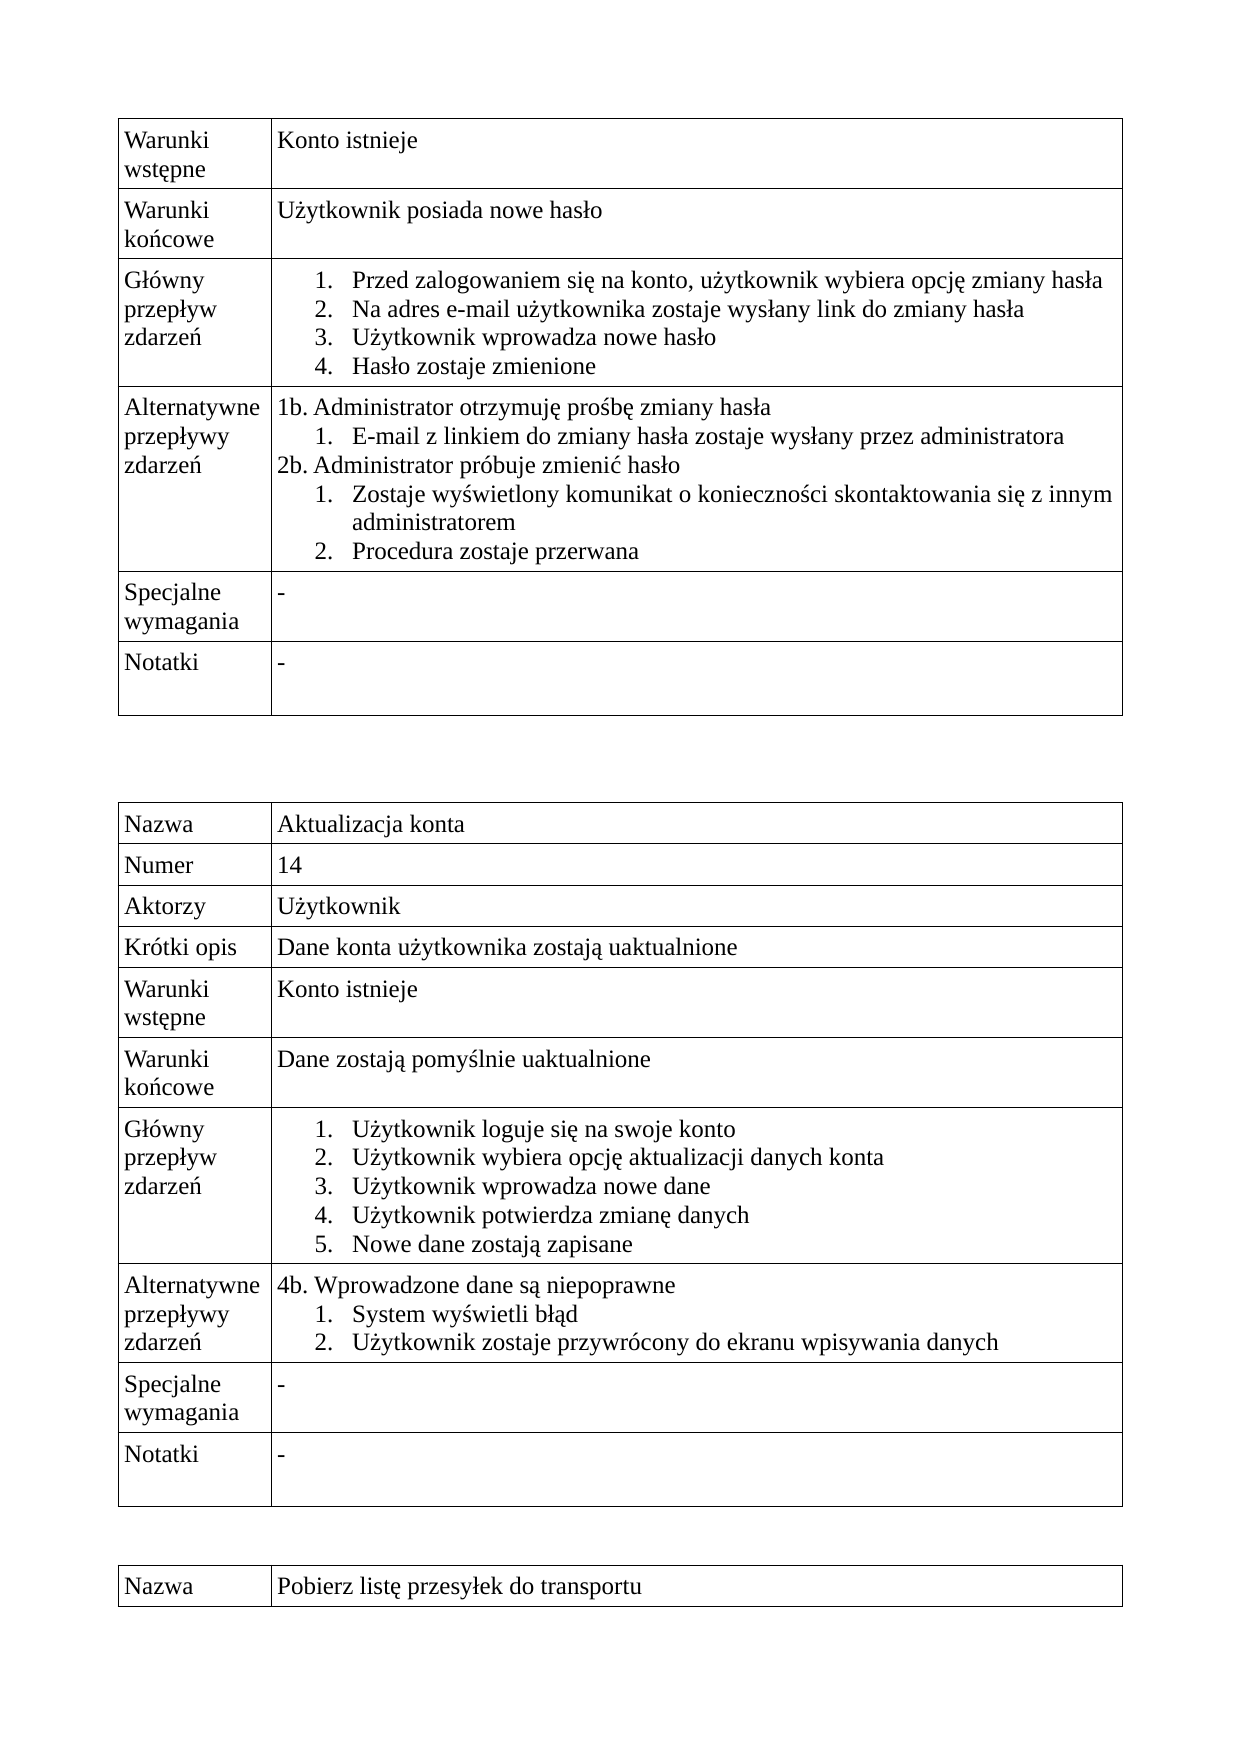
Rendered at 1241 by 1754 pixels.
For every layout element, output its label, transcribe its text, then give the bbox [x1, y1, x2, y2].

table_cell Specjalne wymagania [119, 572, 271, 641]
table_cell Notatki [119, 642, 271, 715]
table_cell 4b. Wprowadzone dane są niepoprawne System wyświetli błąd Użytkownik zostaje przywrócony do ekranu wpisywania danych [272, 1264, 1122, 1362]
table_cell Specjalne wymagania [119, 1363, 271, 1432]
table_cell Użytkownik posiada nowe hasło [272, 189, 1122, 258]
table_cell Alternatywne przepływy zdarzeń [119, 1264, 271, 1362]
table_cell Przed zalogowaniem się na konto, użytkownik wybiera opcję zmiany hasła Na adres e-mail użytkownika zostaje wysłany link do zmiany hasła Użytkownik wprowadza nowe hasło Hasło zostaje zmienione [272, 259, 1122, 386]
table_header Nazwa [119, 803, 271, 843]
table_cell Warunki wstępne [119, 119, 271, 188]
table_cell Aktorzy [119, 886, 271, 926]
table_cell Główny przepływ zdarzeń [119, 1108, 271, 1263]
table_cell Użytkownik [272, 886, 1122, 926]
table_cell Krótki opis [119, 927, 271, 967]
table_cell Główny przepływ zdarzeń [119, 259, 271, 386]
table_cell Użytkownik loguje się na swoje konto Użytkownik wybiera opcję aktualizacji danych konta Użytkownik wprowadza nowe dane Użytkownik potwierdza zmianę danych Nowe dane zostają zapisane [272, 1108, 1122, 1263]
table_header Pobierz listę przesyłek do transportu [272, 1566, 1122, 1606]
table_cell Konto istnieje [272, 119, 1122, 188]
table_cell Warunki końcowe [119, 189, 271, 258]
table_cell 14 [272, 844, 1122, 884]
table_cell Warunki wstępne [119, 968, 271, 1037]
table_cell Dane zostają pomyślnie uaktualnione [272, 1038, 1122, 1107]
table_cell Konto istnieje [272, 968, 1122, 1037]
table_cell Notatki [119, 1433, 271, 1506]
table_header Aktualizacja konta [272, 803, 1122, 843]
table_cell Warunki końcowe [119, 1038, 271, 1107]
table_cell 1b. Administrator otrzymuję prośbę zmiany hasła E-mail z linkiem do zmiany hasła zostaje wysłany przez administratora 2b. Administrator próbuje zmienić hasło Zostaje wyświetlony komunikat o konieczności skontaktowania się z innym administratorem Procedura zostaje przerwana [272, 387, 1122, 571]
table_cell - [272, 1433, 1122, 1506]
table_cell - [272, 642, 1122, 715]
table_cell - [272, 1363, 1122, 1432]
table_cell Numer [119, 844, 271, 884]
table_cell - [272, 572, 1122, 641]
table_cell Alternatywne przepływy zdarzeń [119, 387, 271, 571]
table_cell Dane konta użytkownika zostają uaktualnione [272, 927, 1122, 967]
table_header Nazwa [119, 1566, 271, 1606]
